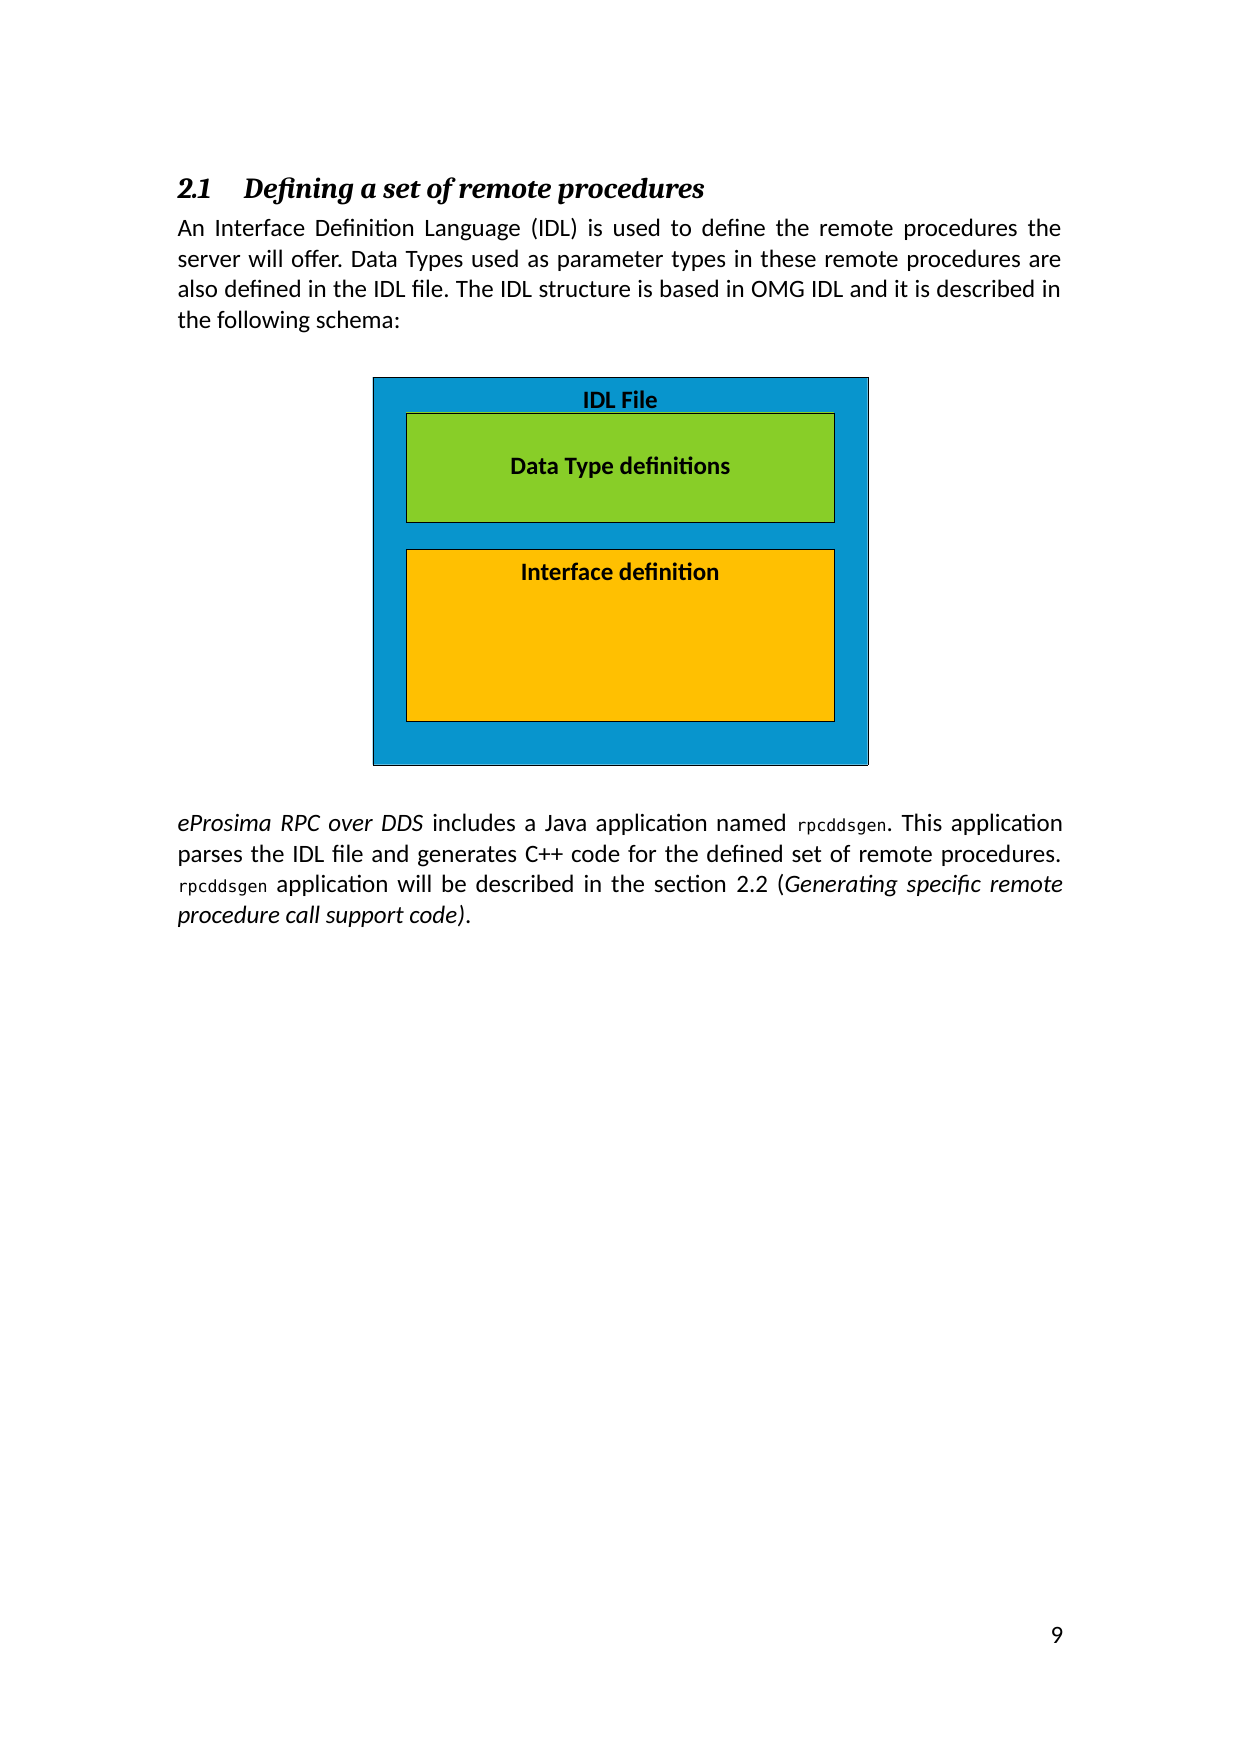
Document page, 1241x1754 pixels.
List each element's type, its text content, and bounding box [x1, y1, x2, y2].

text eProsima RPC over DDS includes a Java application named rpcddsgen. This application parses the IDL file and generates C++ code for the defined set of remote procedures. rpcddsgen application will be described in the section 2.2 (Generating specific remote procedure call support code). [177, 807, 1063, 929]
text Data Type definitions [421, 420, 819, 481]
subtitle Defining a set of remote procedures [177, 173, 1063, 206]
text IDL File [388, 384, 853, 415]
text Interface definition [421, 557, 819, 587]
text An Interface Definition Language (IDL) is used to define the remote procedures the server will offer. Data Types used as parameter types in these remote procedures are also defined in the IDL file. The IDL structure is based in OMG IDL and it is described in the following schema: [177, 212, 1063, 334]
